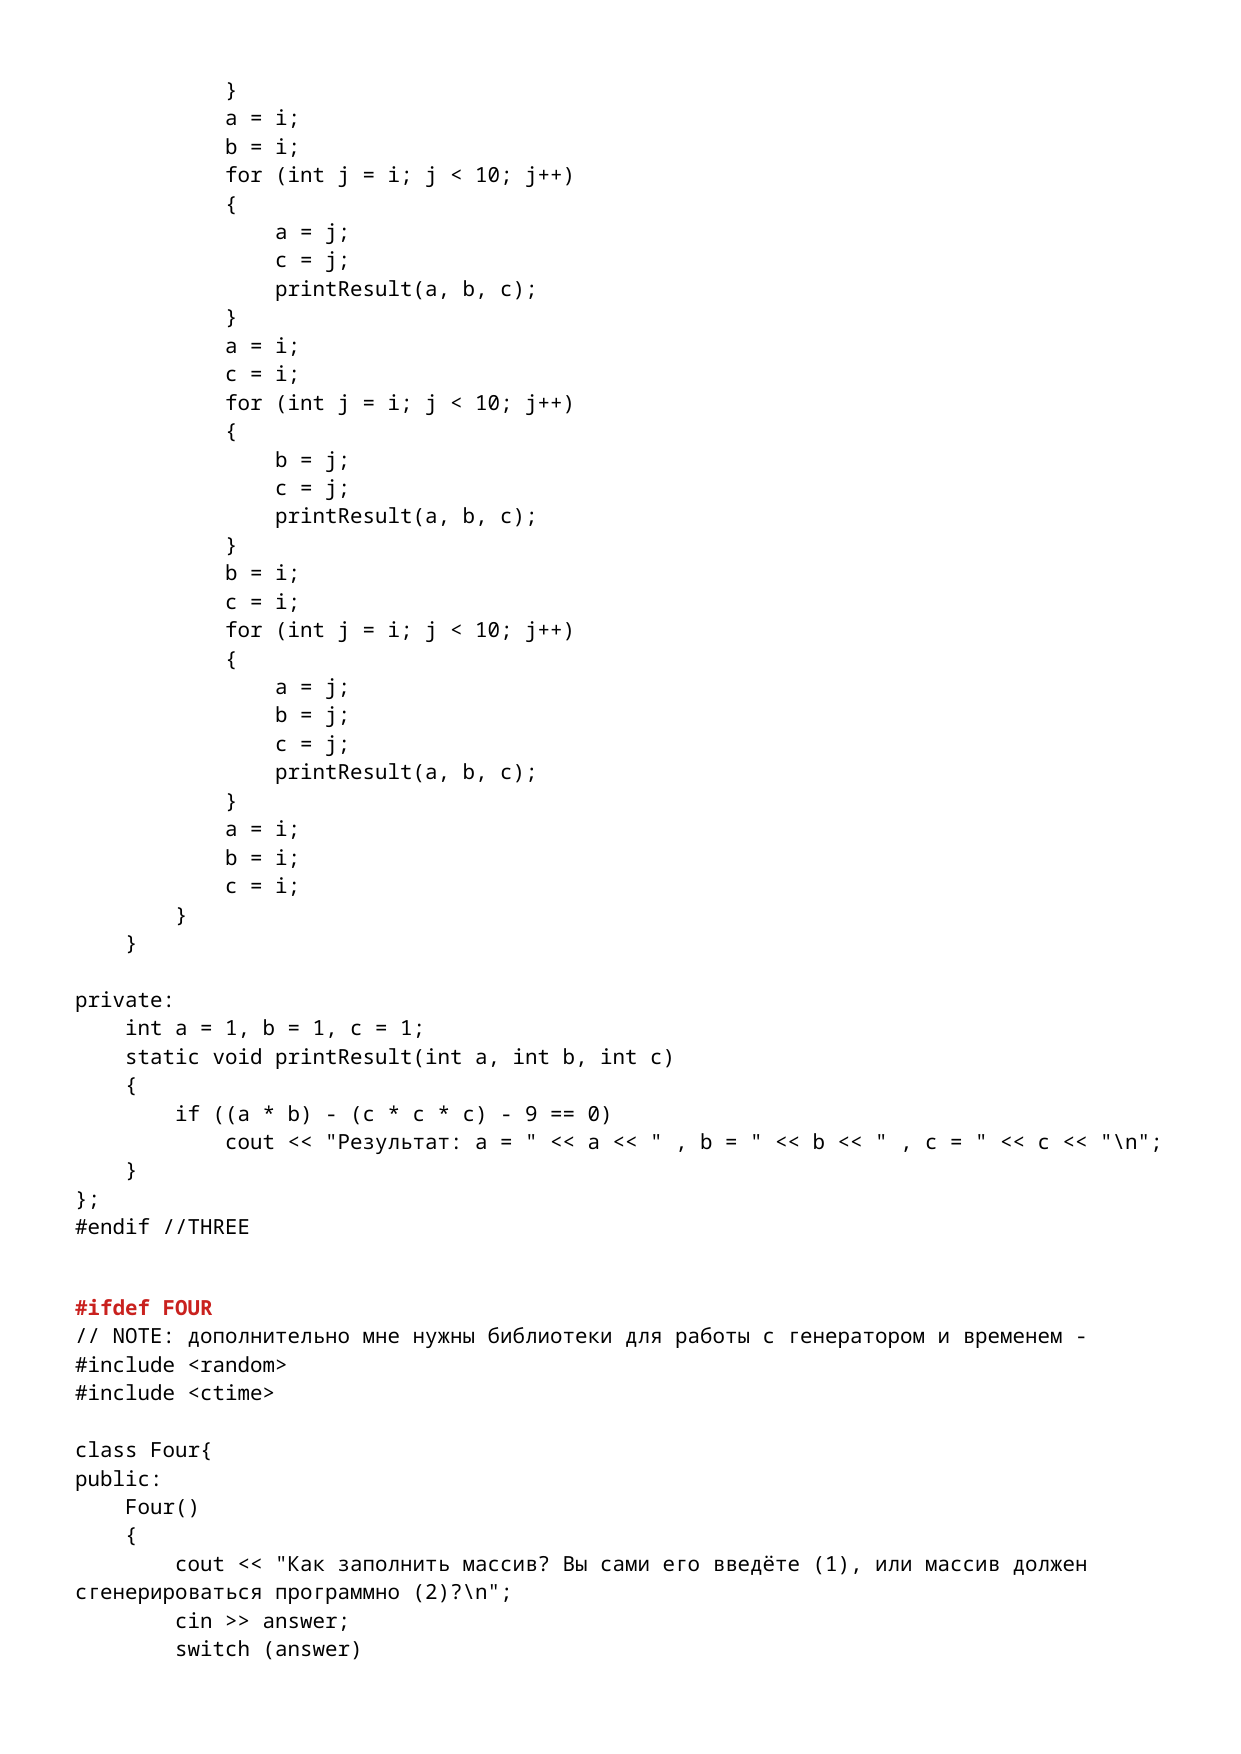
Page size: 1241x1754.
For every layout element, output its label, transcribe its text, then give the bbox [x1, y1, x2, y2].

text #ifdef FOUR // NOTE: дополнительно мне нужны библиотеки для работы с генератором и временем - #include <random> #include <ctime> class Four{ public: Four() { cout << "Как заполнить массив? Вы сами его введёте (1), или массив должен сгенерироваться программно (2)?\n"; cin >> answer; switch (answer) [75, 1264, 1165, 1663]
text } a = i; b = i; for (int j = i; j < 10; j++) { a = j; c = j; printResult(a, b, c); } a = i; c = i; for (int j = i; j < 10; j++) { b = j; c = j; printResult(a, b, c); } b = i; c = i; for (int j = i; j < 10; j++) { a = j; b = j; c = j; printResult(a, b, c); } a = i; b = i; c = i; } } private: int a = 1, b = 1, c = 1; static void printResult(int a, int b, int c) { if ((a * b) - (c * c * c) - 9 == 0) cout << "Результат: a = " << a << " , b = " << b << " , c = " << c << "\n"; } }; #endif //THREE [75, 75, 1165, 1241]
